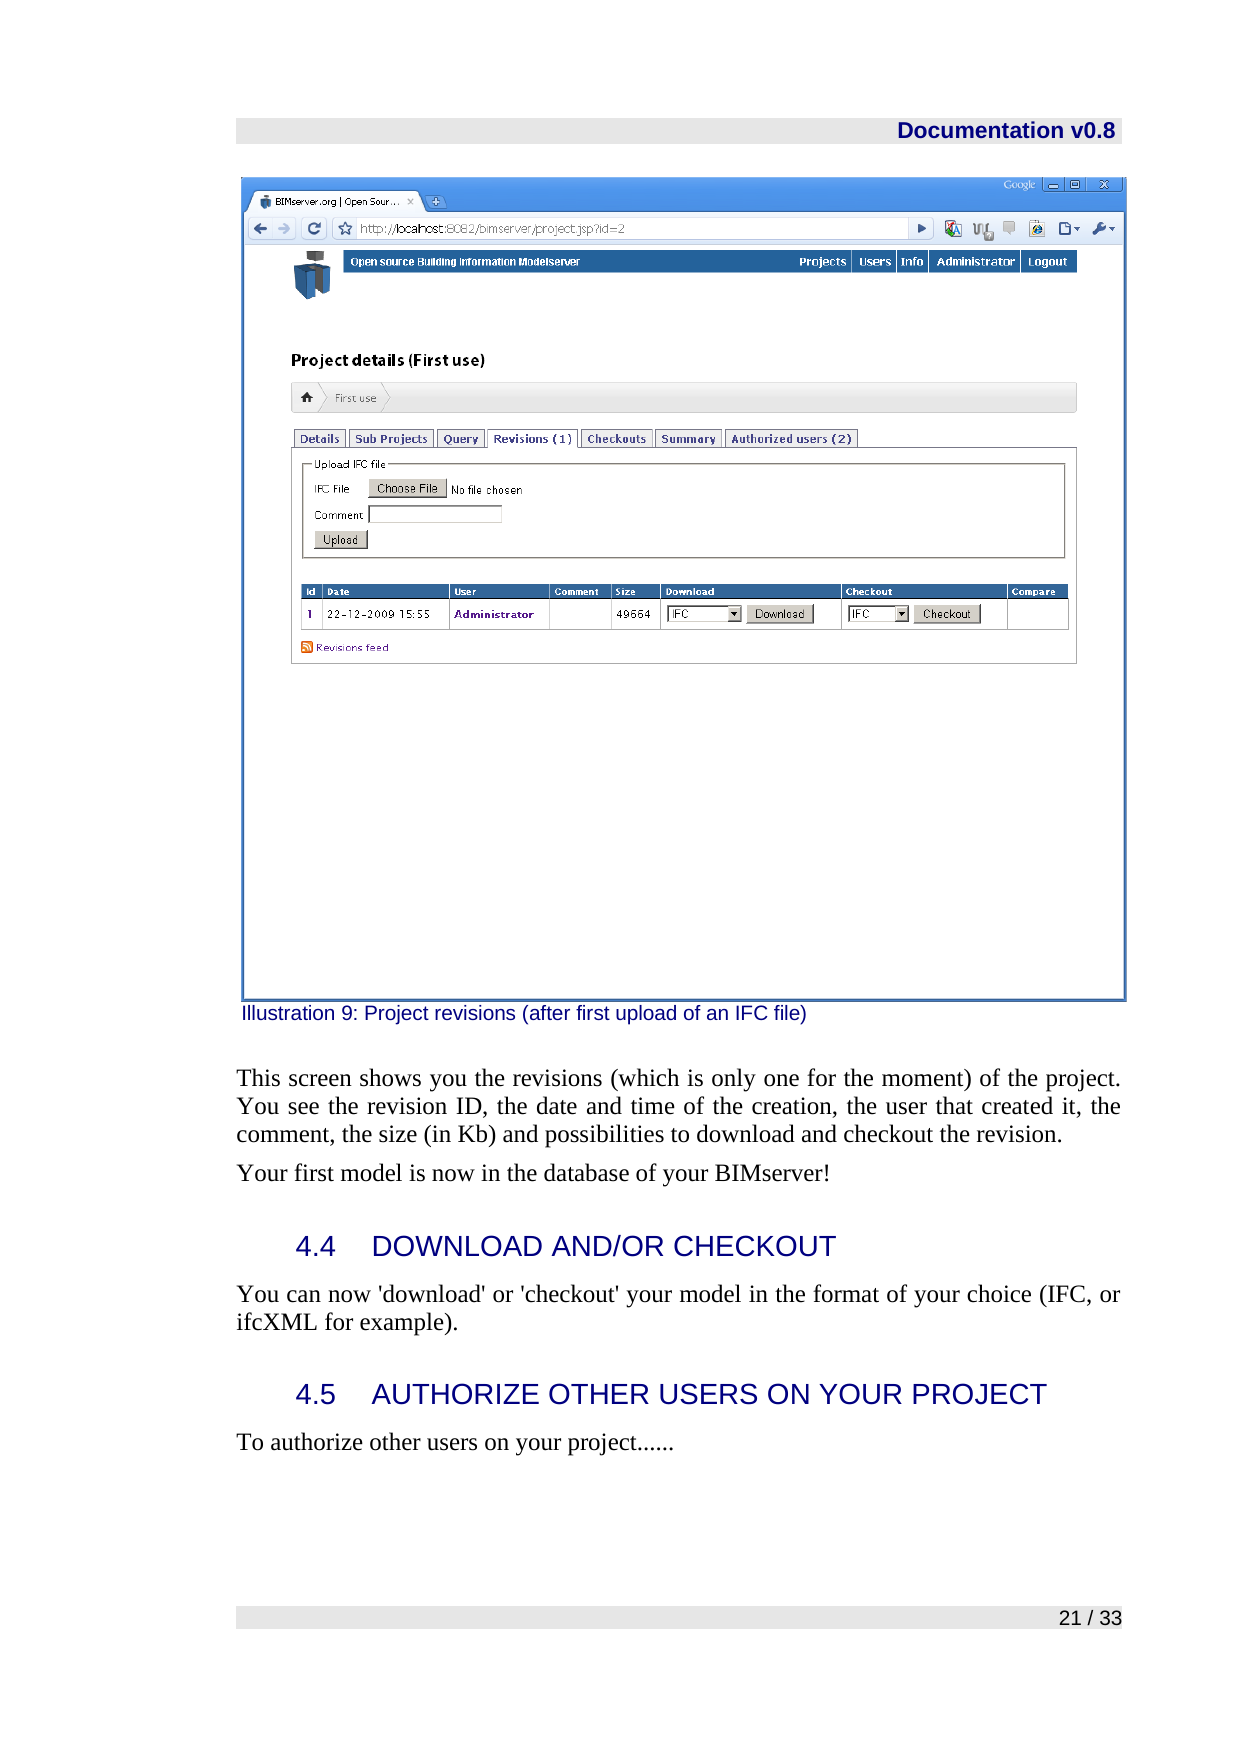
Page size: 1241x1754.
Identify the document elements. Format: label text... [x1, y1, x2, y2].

subtitle Authorize other users on your project [236, 1378, 1122, 1411]
text To authorize other users on your project...... [236, 1428, 1122, 1456]
text Your first model is now in the database of your BIMserver! [236, 1159, 1122, 1187]
picture [241, 177, 1127, 1002]
text Illustration 9: Project revisions (after first upload of an IFC file) [241, 1002, 1127, 1025]
text You can now 'download' or 'checkout' your model in the format of your choice (IFC, or ifcXML for example). [236, 1280, 1122, 1336]
text This screen shows you the revisions (which is only one for the moment) of the project. You see the revision ID, the date and time of the creation, the user that created it, the comment, the size (in Kb) and possibilities to download and checkout the revision. [236, 1064, 1122, 1148]
subtitle Download and/or Checkout [236, 1230, 1122, 1262]
